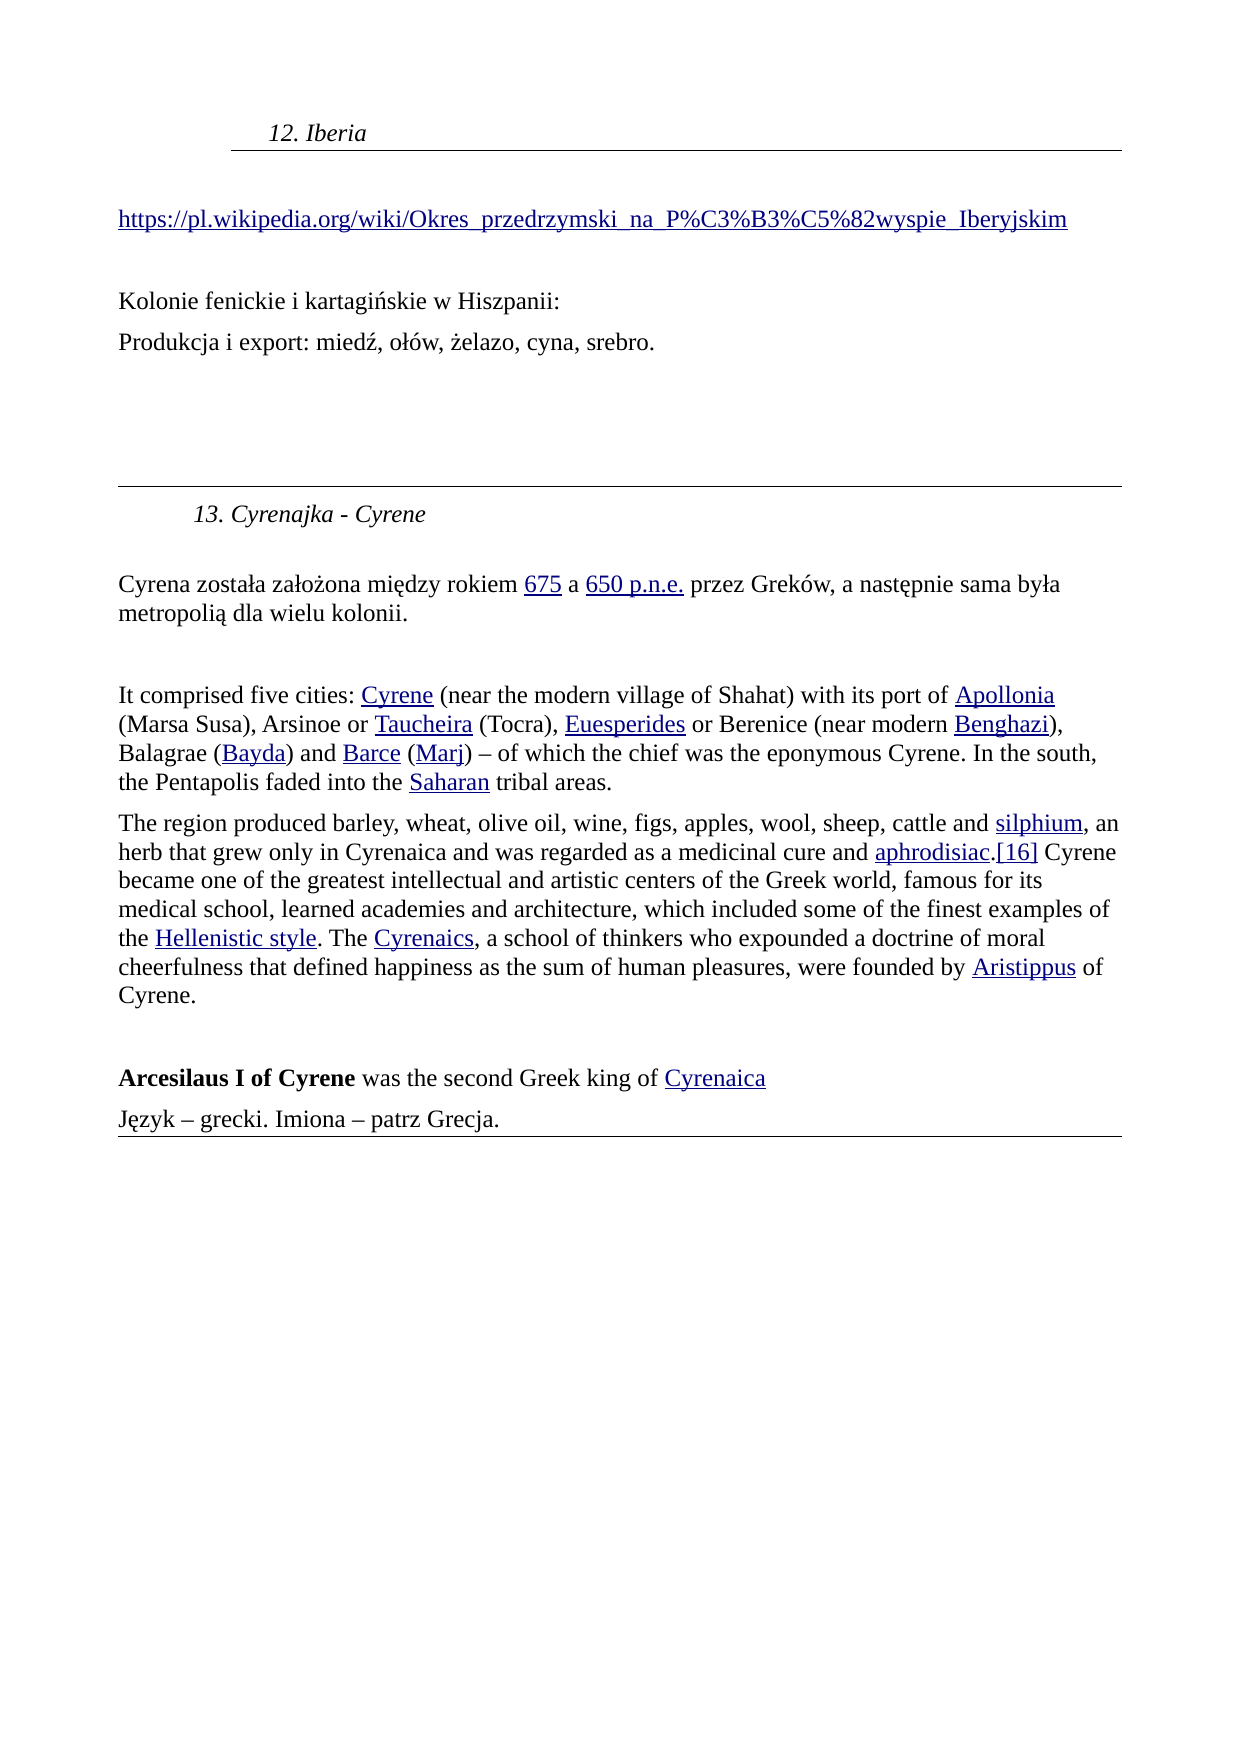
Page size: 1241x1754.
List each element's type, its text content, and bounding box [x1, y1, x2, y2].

text Kolonie fenickie i kartagińskie w Hiszpanii: [118, 286, 1122, 315]
text Arcesilaus I of Cyrene was the second Greek king of Cyrenaica [118, 1063, 1122, 1092]
text Język – grecki. Imiona – patrz Grecja. [118, 1104, 1122, 1136]
list 12. Iberia [231, 118, 1122, 150]
text The region produced barley, wheat, olive oil, wine, figs, apples, wool, sheep, cattle and silphium, an herb that grew only in Cyrenaica and was regarded as a medicinal cure and aphrodisiac.[16] Cyrene became one of the greatest intellectual and artistic centers of the Greek world, famous for its medical school, learned academies and architecture, which included some of the finest examples of the Hellenistic style. The Cyrenaics, a school of thinkers who expounded a doctrine of moral cheerfulness that defined happiness as the sum of human pleasures, were founded by Aristippus of Cyrene. [118, 808, 1122, 1009]
list 13. Cyrenajka - Cyrene [156, 499, 1122, 528]
text Cyrena została założona między rokiem 675 a 650 p.n.e. przez Greków, a następnie sama była metropolią dla wielu kolonii. [118, 569, 1122, 627]
text Produkcja i export: miedź, ołów, żelazo, cyna, srebro. [118, 327, 1122, 356]
text It comprised five cities: Cyrene (near the modern village of Shahat) with its port of Apollonia (Marsa Susa), Arsinoe or Taucheira (Tocra), Euesperides or Berenice (near modern Benghazi), Balagrae (Bayda) and Barce (Marj) – of which the chief was the eponymous Cyrene. In the south, the Pentapolis faded into the Saharan tribal areas. [118, 680, 1122, 795]
text https://pl.wikipedia.org/wiki/Okres_przedrzymski_na_P%C3%B3%C5%82wyspie_Iberyjskim [118, 204, 1122, 232]
